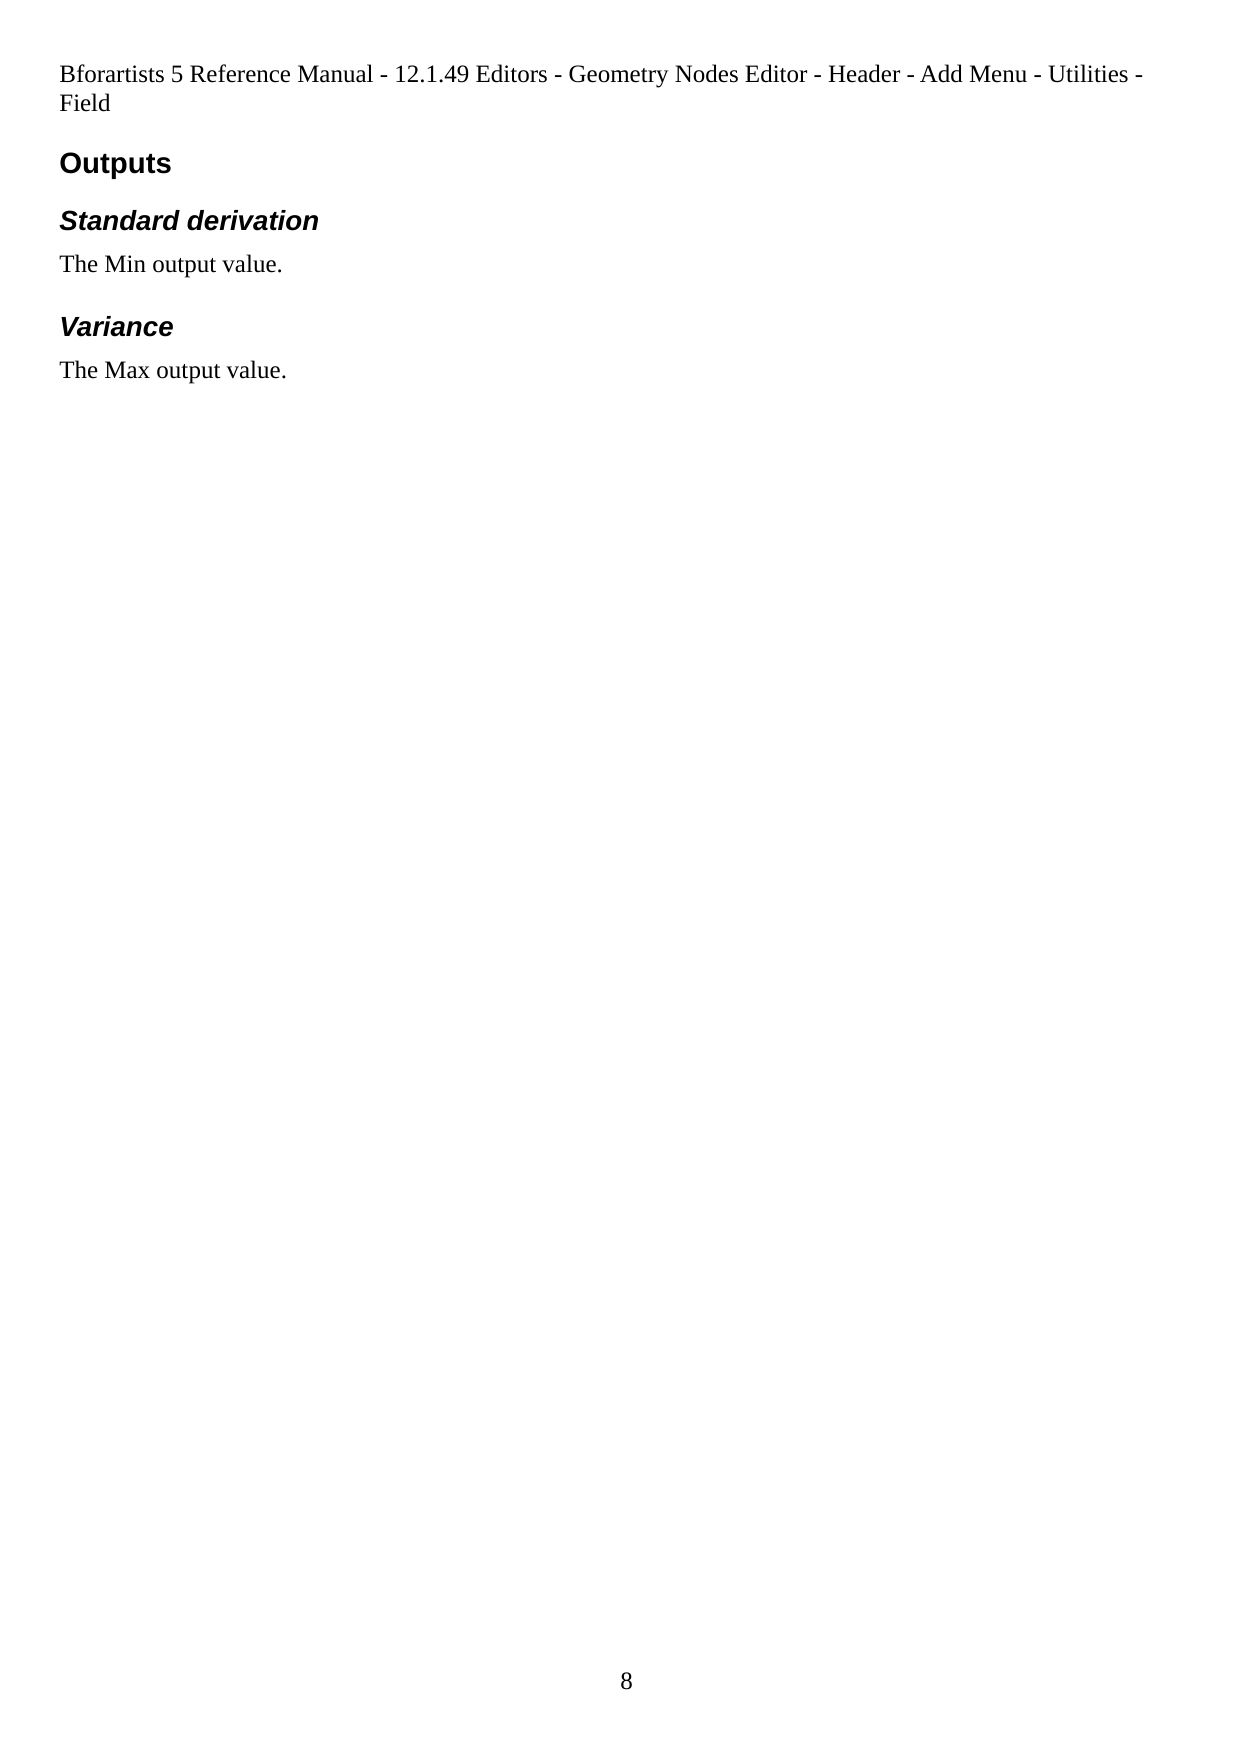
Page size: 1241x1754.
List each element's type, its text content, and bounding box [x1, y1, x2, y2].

text The Max output value. [59, 355, 1181, 384]
subtitle Standard derivation [59, 205, 1181, 237]
text The Min output value. [59, 249, 1181, 278]
subtitle Outputs [59, 146, 1181, 180]
subtitle Variance [59, 311, 1181, 343]
